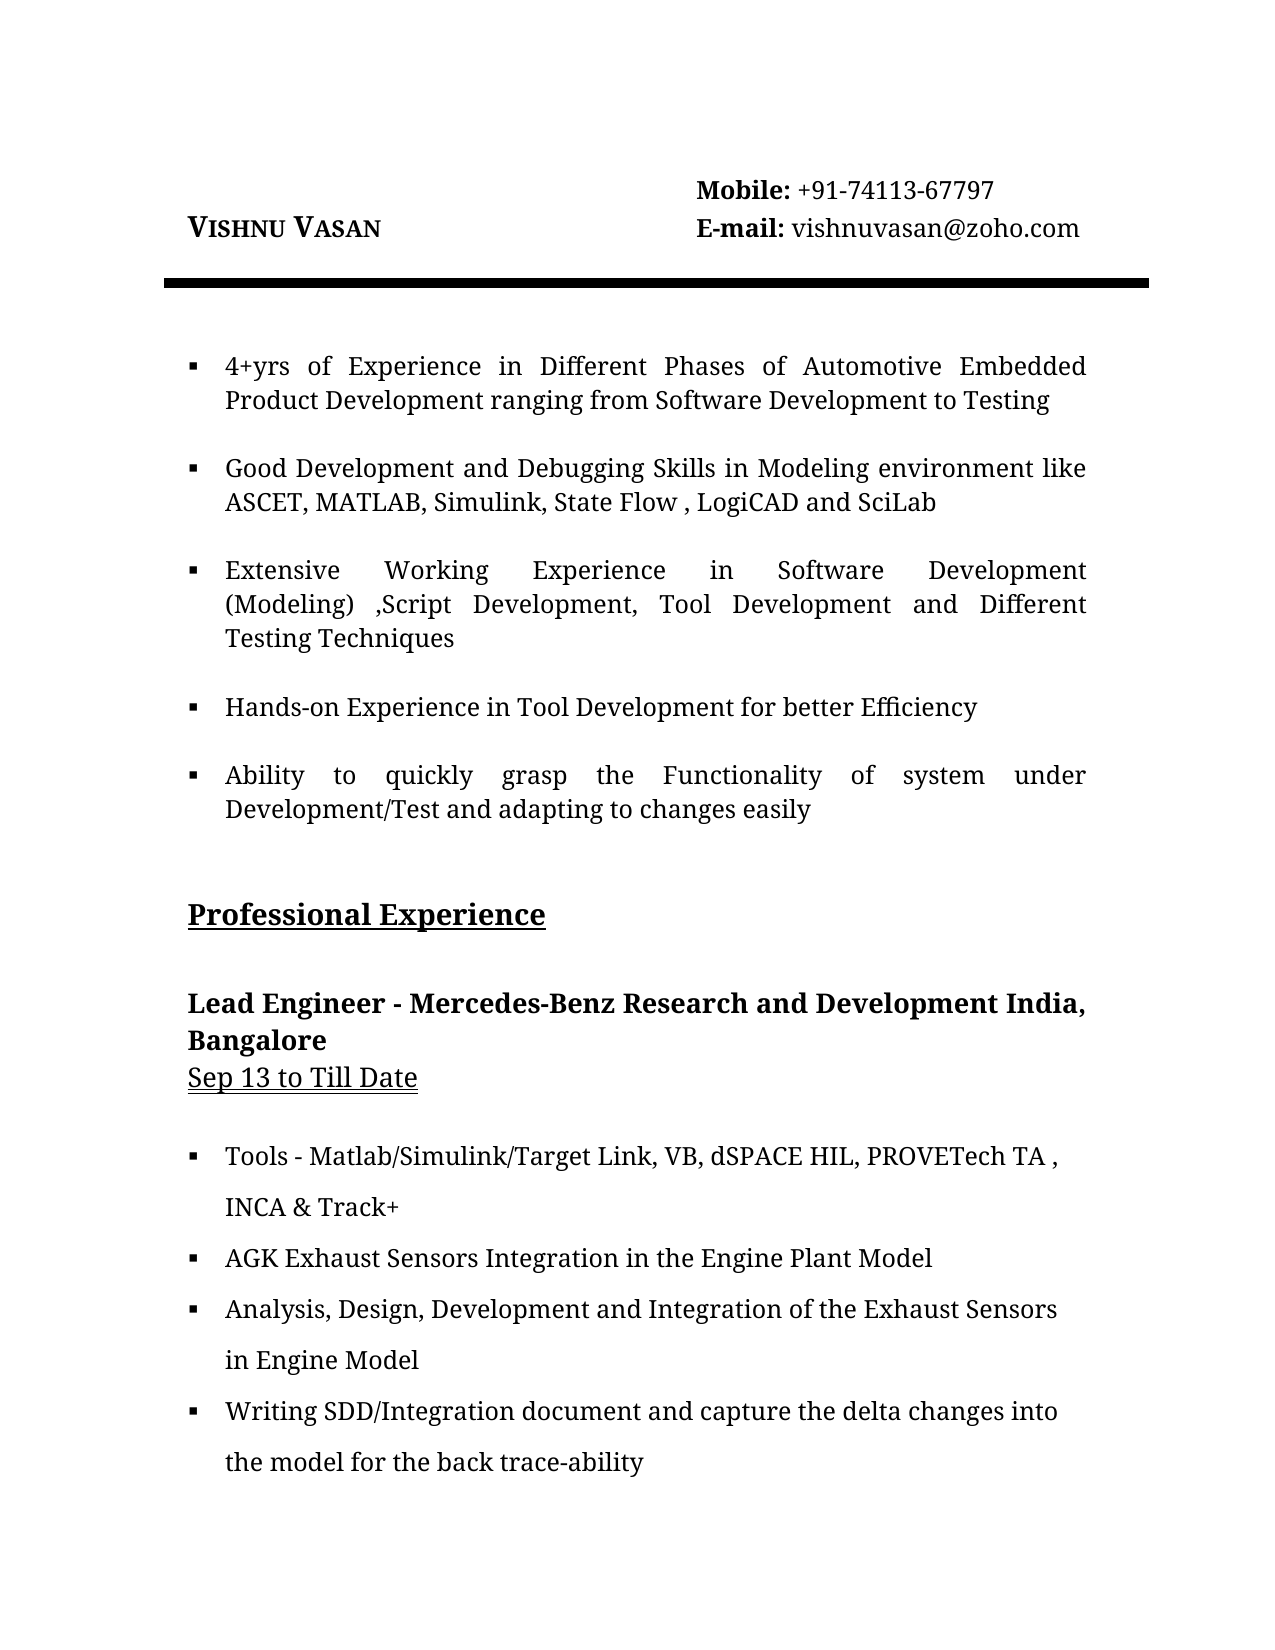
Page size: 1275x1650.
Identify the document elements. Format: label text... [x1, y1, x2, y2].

text Mobile: +91-74113-67797 [562, 173, 1087, 207]
list Extensive Working Experience in Software Development (Modeling) ,Script Development, Tool Development and Different Testing Techniques [187, 553, 1087, 655]
list Good Development and Debugging Skills in Modeling environment like ASCET, MATLAB, Simulink, State Flow , LogiCAD and SciLab [187, 451, 1087, 519]
text Vishnu Vasan E-mail: vishnuvasan@zoho.com [187, 207, 1087, 246]
subtitle Lead Engineer - Mercedes-Benz Research and Development India, Bangalore [187, 985, 1087, 1058]
list Ability to quickly grasp the Functionality of system under Development/Test and adapting to changes easily [187, 757, 1087, 826]
list Writing SDD/Integration document and capture the delta changes into the model for the back trace-ability [187, 1394, 1087, 1479]
list Analysis, Design, Development and Integration of the Exhaust Sensors in Engine Model [187, 1292, 1087, 1377]
subtitle Sep 13 to Till Date [187, 1058, 1087, 1095]
subtitle Professional Experience [187, 894, 1087, 934]
list AGK Exhaust Sensors Integration in the Engine Plant Model [187, 1241, 1087, 1274]
list Hands-on Experience in Tool Development for better Efficiency [187, 689, 1087, 723]
list Tools - Matlab/Simulink/Target Link, VB, dSPACE HIL, PROVETech TA , INCA & Track+ [187, 1138, 1087, 1223]
list 4+yrs of Experience in Different Phases of Automotive Embedded Product Development ranging from Software Development to Testing [187, 349, 1087, 417]
